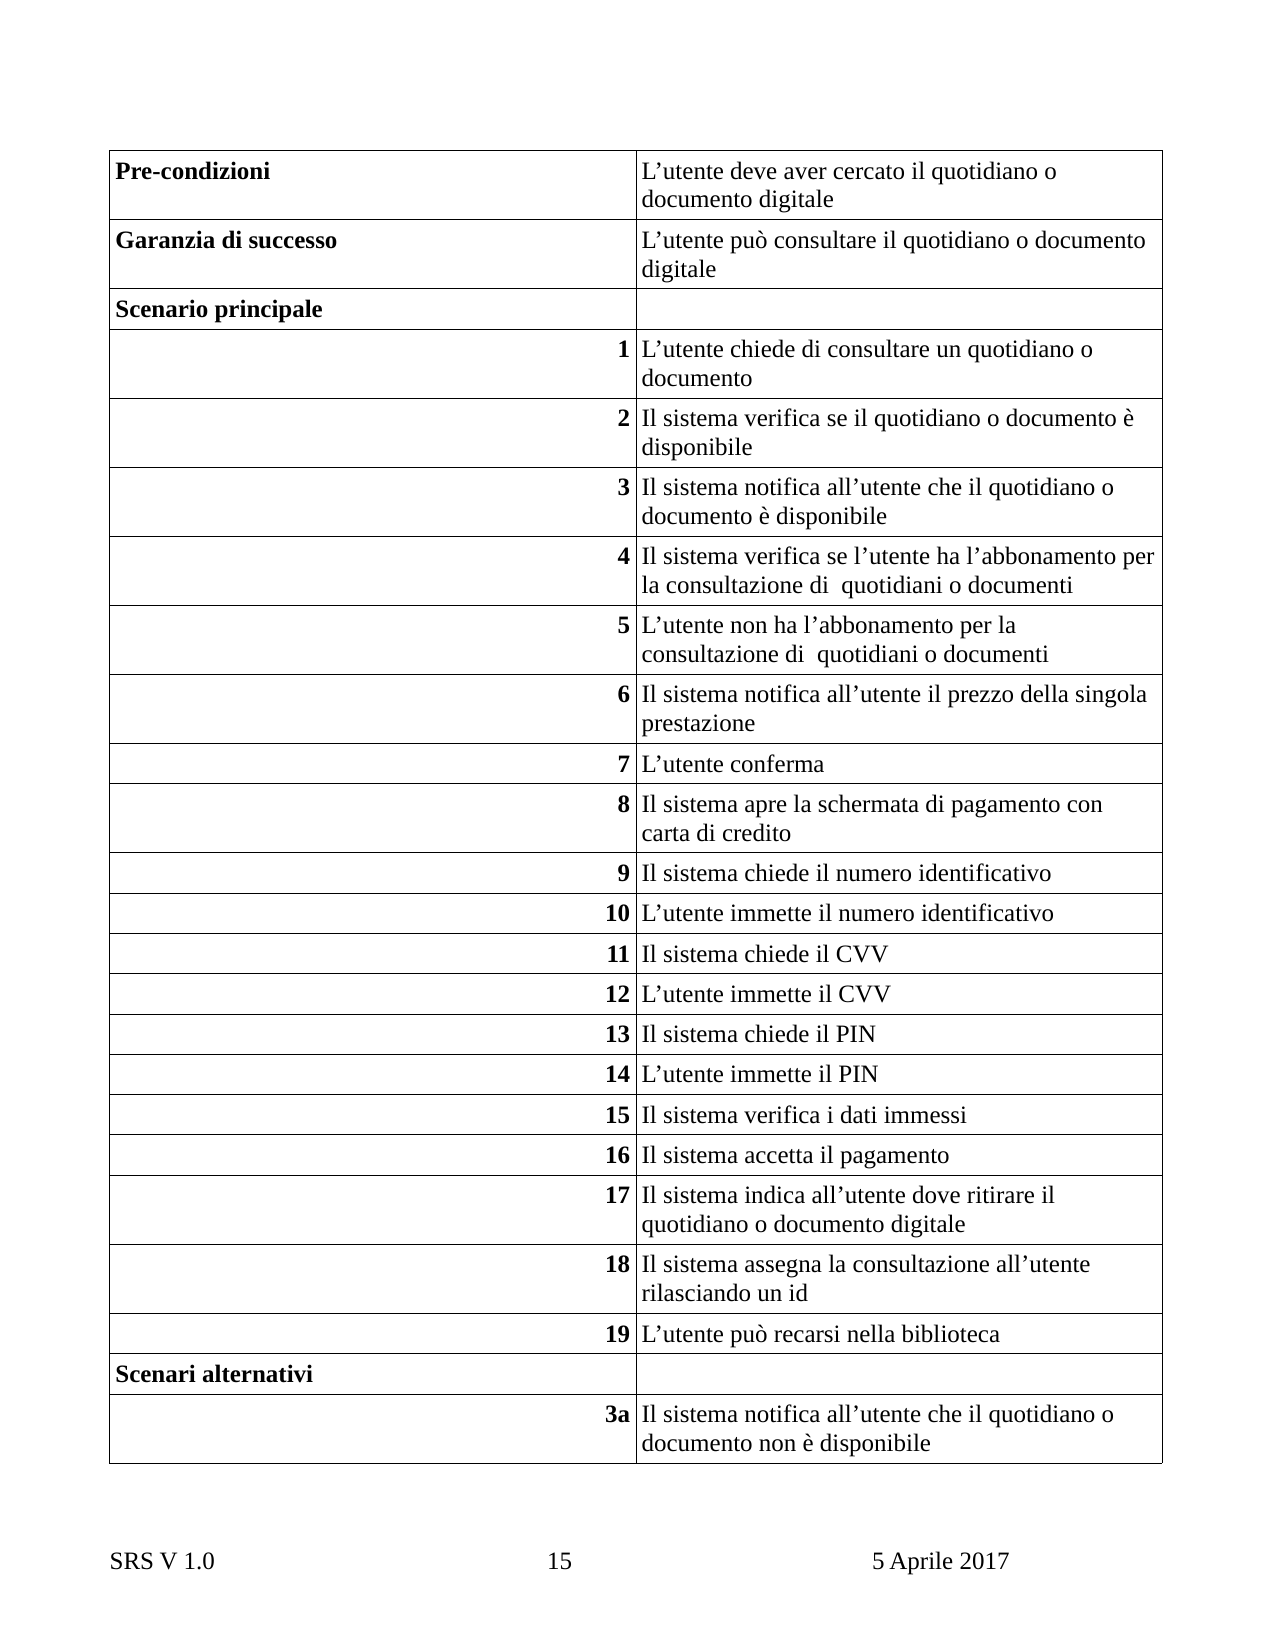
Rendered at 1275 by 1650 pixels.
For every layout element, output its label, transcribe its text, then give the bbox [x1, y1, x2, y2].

table_cell 13 [110, 1015, 636, 1054]
table_cell Il sistema verifica se il quotidiano o documento è disponibile [637, 399, 1162, 467]
table_cell Il sistema indica all’utente dove ritirare il quotidiano o documento digitale [637, 1176, 1162, 1244]
table_cell 18 [110, 1245, 636, 1313]
table_cell [637, 289, 1162, 328]
table_cell 3 [110, 468, 636, 536]
table_cell 9 [110, 853, 636, 892]
table_cell Il sistema verifica i dati immessi [637, 1095, 1162, 1134]
table_cell L’utente immette il numero identificativo [637, 894, 1162, 933]
table_cell Il sistema apre la schermata di pagamento con carta di credito [637, 784, 1162, 852]
table_cell Scenario principale [110, 289, 636, 328]
table_cell L’utente può recarsi nella biblioteca [637, 1314, 1162, 1353]
table_cell 2 [110, 399, 636, 467]
table_cell 6 [110, 675, 636, 743]
table_cell Il sistema verifica se l’utente ha l’abbonamento per la consultazione di quotidiani o documenti [637, 537, 1162, 605]
table_cell 1 [110, 330, 636, 397]
table_cell Il sistema chiede il PIN [637, 1015, 1162, 1054]
table_cell L’utente non ha l’abbonamento per la consultazione di quotidiani o documenti [637, 606, 1162, 674]
table_cell Il sistema chiede il numero identificativo [637, 853, 1162, 892]
table_cell L’utente chiede di consultare un quotidiano o documento [637, 330, 1162, 397]
table_cell Il sistema chiede il CVV [637, 934, 1162, 973]
table_cell Il sistema notifica all’utente che il quotidiano o documento è disponibile [637, 468, 1162, 536]
table_cell L’utente immette il PIN [637, 1055, 1162, 1094]
table_cell 4 [110, 537, 636, 605]
table_cell 7 [110, 744, 636, 783]
table_cell 12 [110, 974, 636, 1013]
table_cell 8 [110, 784, 636, 852]
table_cell Il sistema accetta il pagamento [637, 1135, 1162, 1175]
table_cell 11 [110, 934, 636, 973]
table_cell Il sistema notifica all’utente che il quotidiano o documento non è disponibile [637, 1395, 1162, 1462]
table_cell L’utente può consultare il quotidiano o documento digitale [637, 220, 1162, 288]
table_cell [637, 1354, 1162, 1393]
table_cell 16 [110, 1135, 636, 1175]
table_cell L’utente immette il CVV [637, 974, 1162, 1013]
table_cell 10 [110, 894, 636, 933]
table_cell 17 [110, 1176, 636, 1244]
table_cell L’utente conferma [637, 744, 1162, 783]
table_cell 14 [110, 1055, 636, 1094]
table_cell Pre-condizioni [110, 151, 636, 219]
table_cell 3a [110, 1395, 636, 1462]
table_cell L’utente deve aver cercato il quotidiano o documento digitale [637, 151, 1162, 219]
table_cell Scenari alternativi [110, 1354, 636, 1393]
table_cell Il sistema assegna la consultazione all’utente rilasciando un id [637, 1245, 1162, 1313]
table_cell Il sistema notifica all’utente il prezzo della singola prestazione [637, 675, 1162, 743]
table_cell Garanzia di successo [110, 220, 636, 288]
table_cell 19 [110, 1314, 636, 1353]
table_cell 5 [110, 606, 636, 674]
table_cell 15 [110, 1095, 636, 1134]
